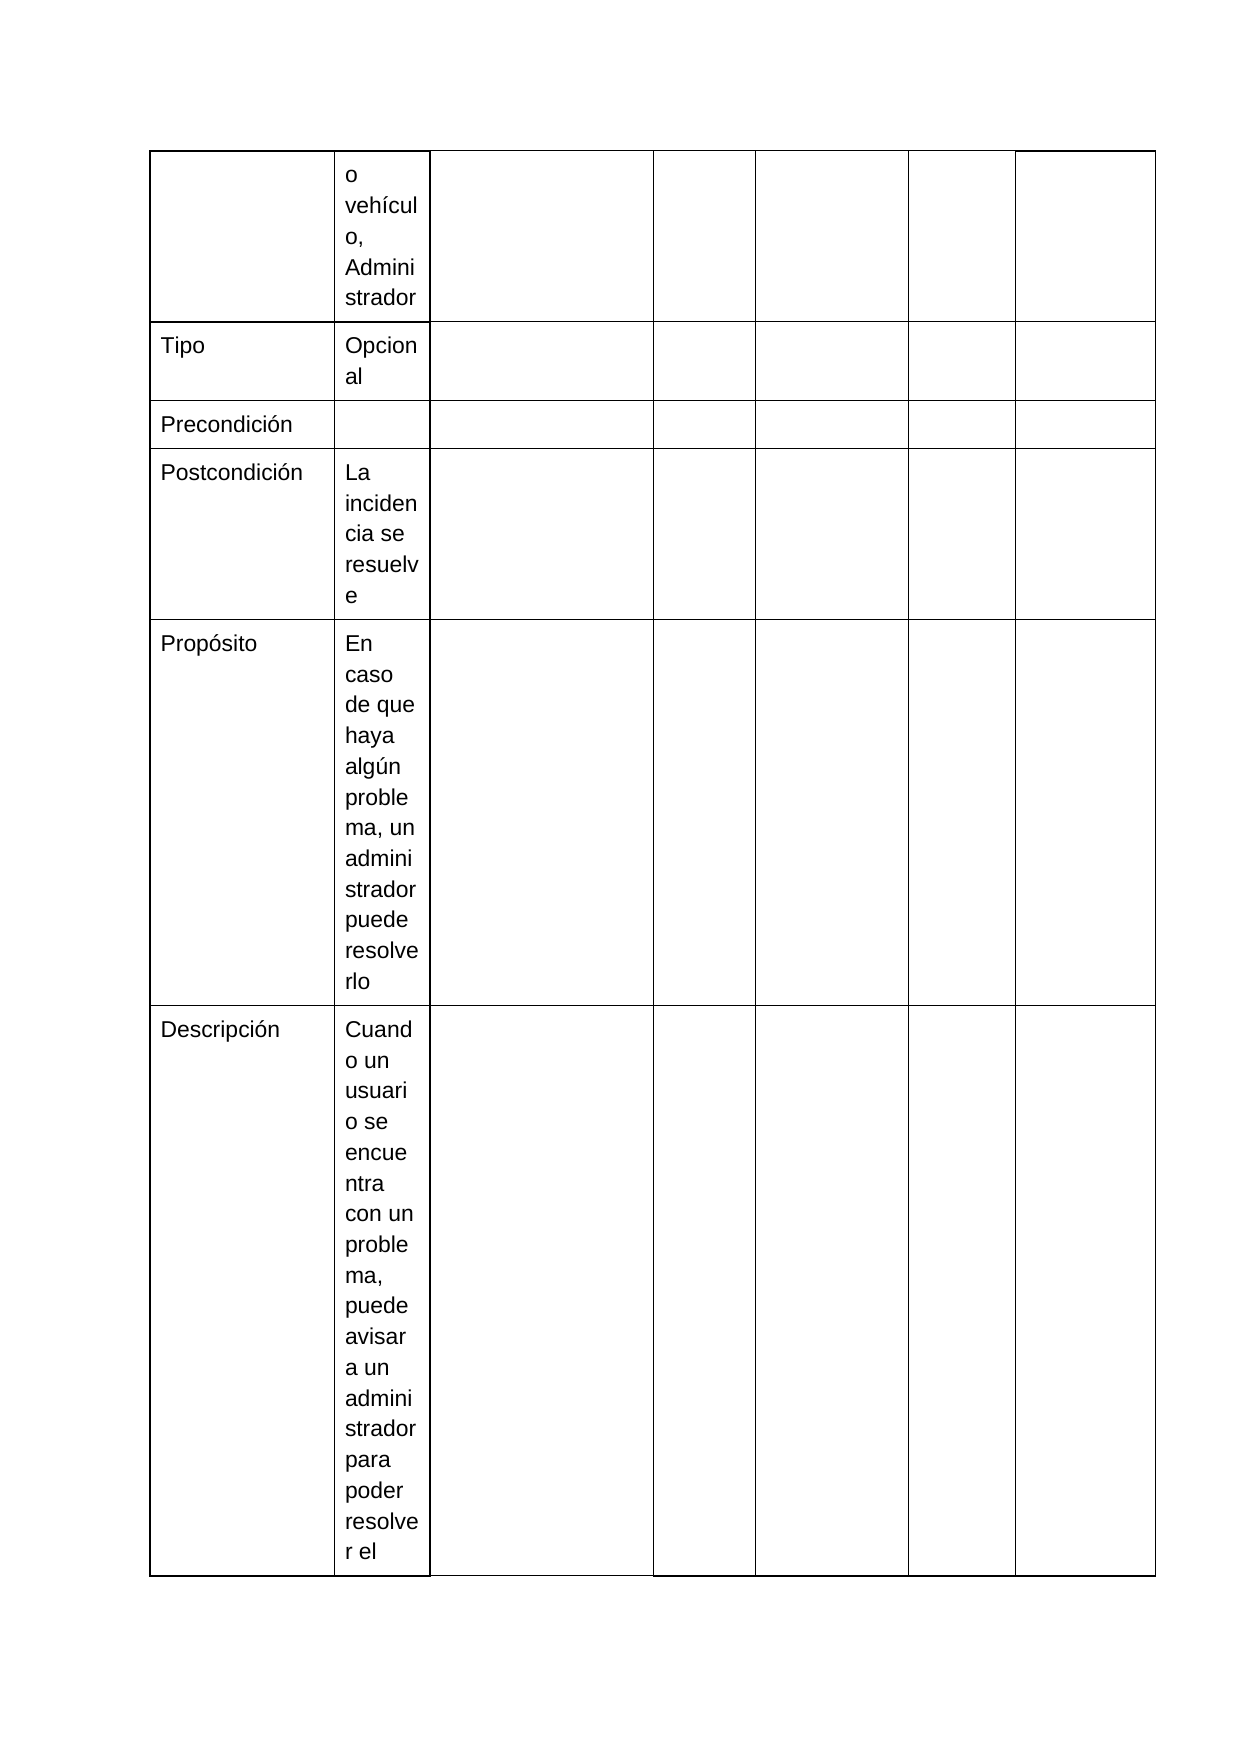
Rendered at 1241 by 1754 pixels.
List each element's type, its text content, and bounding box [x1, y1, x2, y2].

table_cell [909, 1006, 1015, 1575]
table_cell [756, 1006, 908, 1575]
table_cell [909, 322, 1015, 400]
table_cell [654, 322, 755, 400]
table_cell [335, 401, 429, 448]
table_cell [1016, 449, 1155, 619]
table_cell [1016, 401, 1155, 448]
table_cell Propósito [151, 620, 334, 1005]
table_cell [431, 620, 653, 1005]
table_cell [756, 151, 908, 321]
table_cell [654, 1006, 755, 1575]
table_cell [909, 449, 1015, 619]
table_cell [654, 401, 755, 448]
table_cell En caso de que haya algún problema, un administrador puede resolverlo [335, 620, 429, 1005]
table_cell [1016, 1006, 1155, 1575]
table_cell [431, 151, 653, 321]
table_cell [1016, 322, 1155, 400]
table_cell [654, 151, 755, 321]
table_cell [654, 449, 755, 619]
table_cell [909, 401, 1015, 448]
table_cell [431, 1006, 653, 1575]
table_cell Tipo [151, 323, 334, 400]
table_cell [1016, 620, 1155, 1005]
table_cell [151, 152, 334, 321]
table_cell Opcional [335, 323, 429, 400]
table_cell [756, 620, 908, 1005]
table_cell Cuando un usuario se encuentra con un problema, puede avisar a un administrador para poder resolver el [335, 1006, 429, 1575]
table_cell [431, 449, 653, 619]
table_cell [909, 620, 1015, 1005]
table_cell [756, 322, 908, 400]
table_cell Precondición [151, 401, 334, 448]
table_cell Descripción [151, 1006, 334, 1575]
table_cell [756, 401, 908, 448]
table_cell o vehículo, Administrador [335, 152, 429, 321]
table_cell La incidencia se resuelve [335, 449, 429, 619]
table_cell [756, 449, 908, 619]
table_cell Postcondición [151, 449, 334, 619]
table_cell [431, 401, 653, 448]
table_cell [909, 151, 1015, 321]
table_cell [1016, 152, 1155, 321]
table_cell [654, 620, 755, 1005]
table_cell [431, 322, 653, 400]
